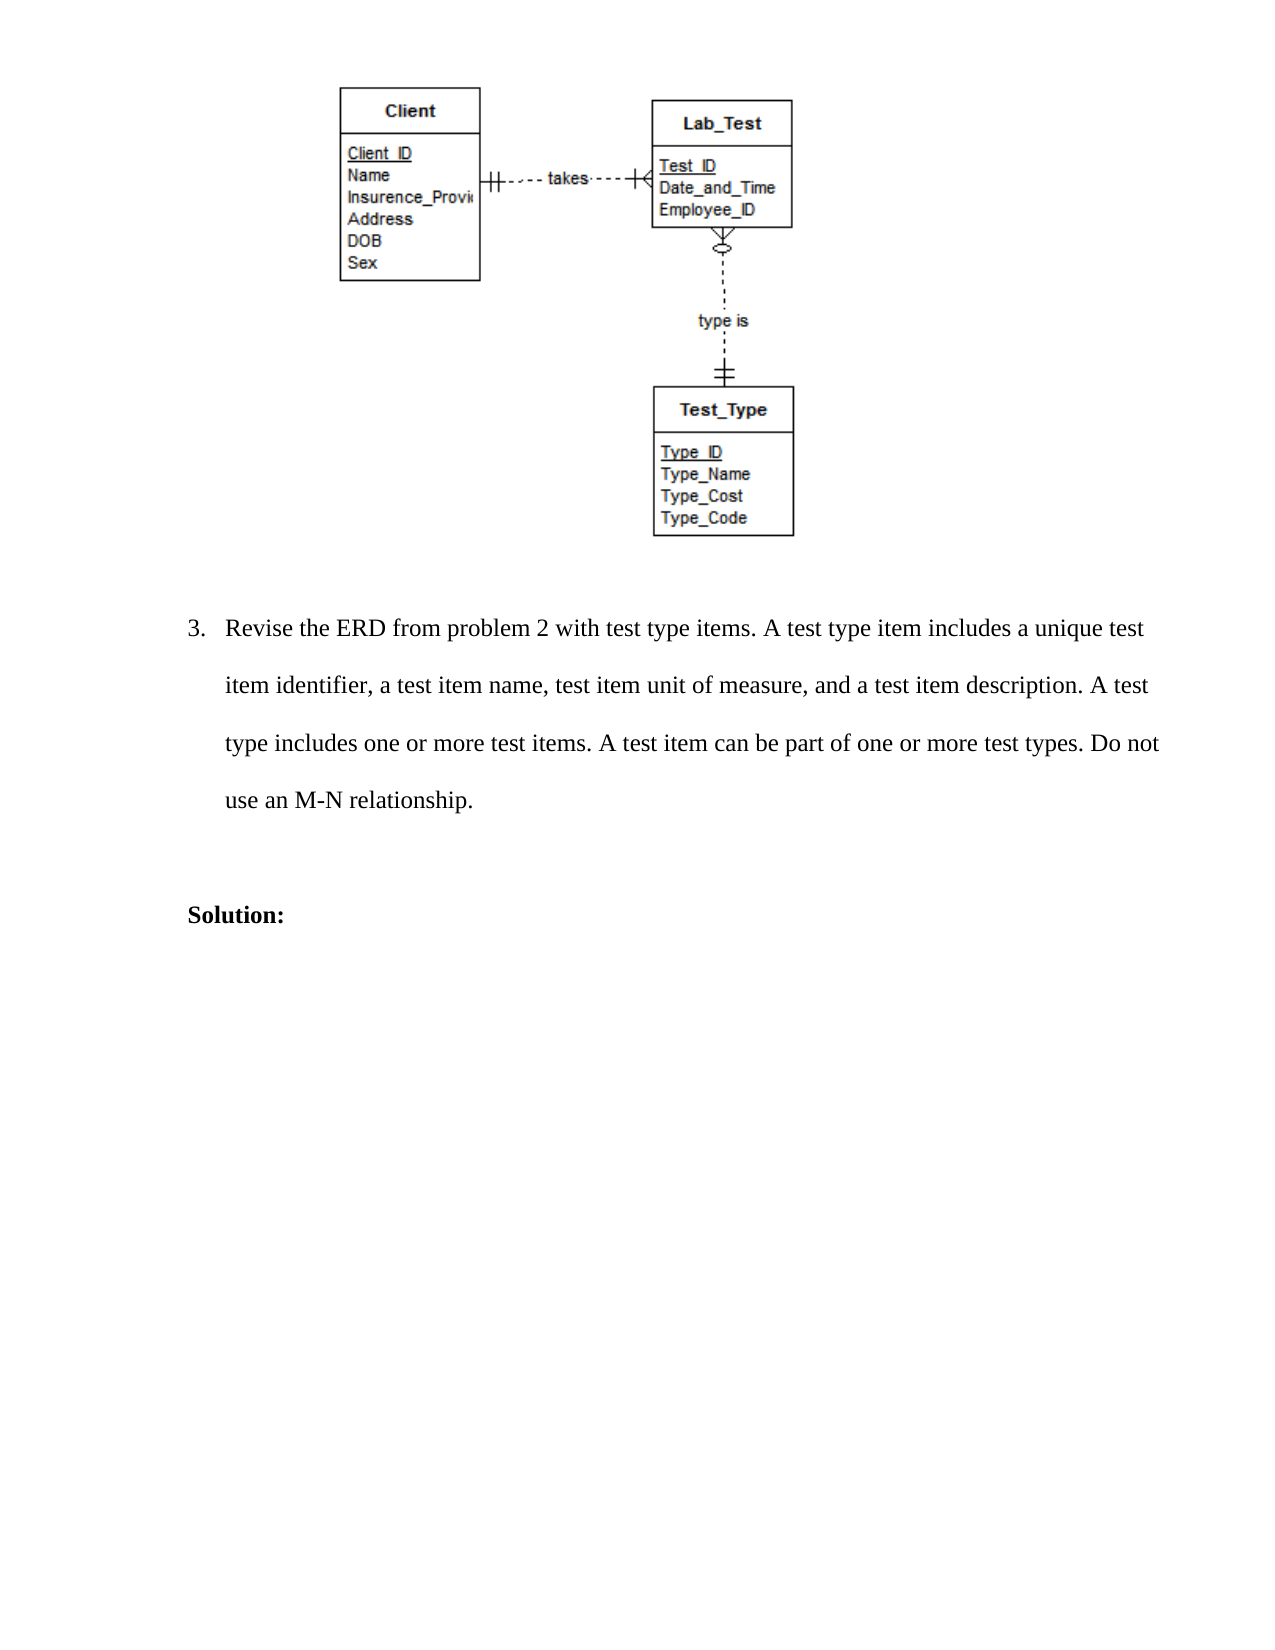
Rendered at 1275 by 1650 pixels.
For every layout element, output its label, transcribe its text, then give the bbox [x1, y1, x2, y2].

list Solution: [187, 901, 1162, 929]
picture [318, 75, 818, 585]
list Revise the ERD from problem 2 with test type items. A test type item includes a unique test item identifier, a test item name, test item unit of measure, and a test item description. A test type includes one or more test items. A test item can be part of one or more test types. Do not use an M-N relationship. [187, 613, 1162, 814]
